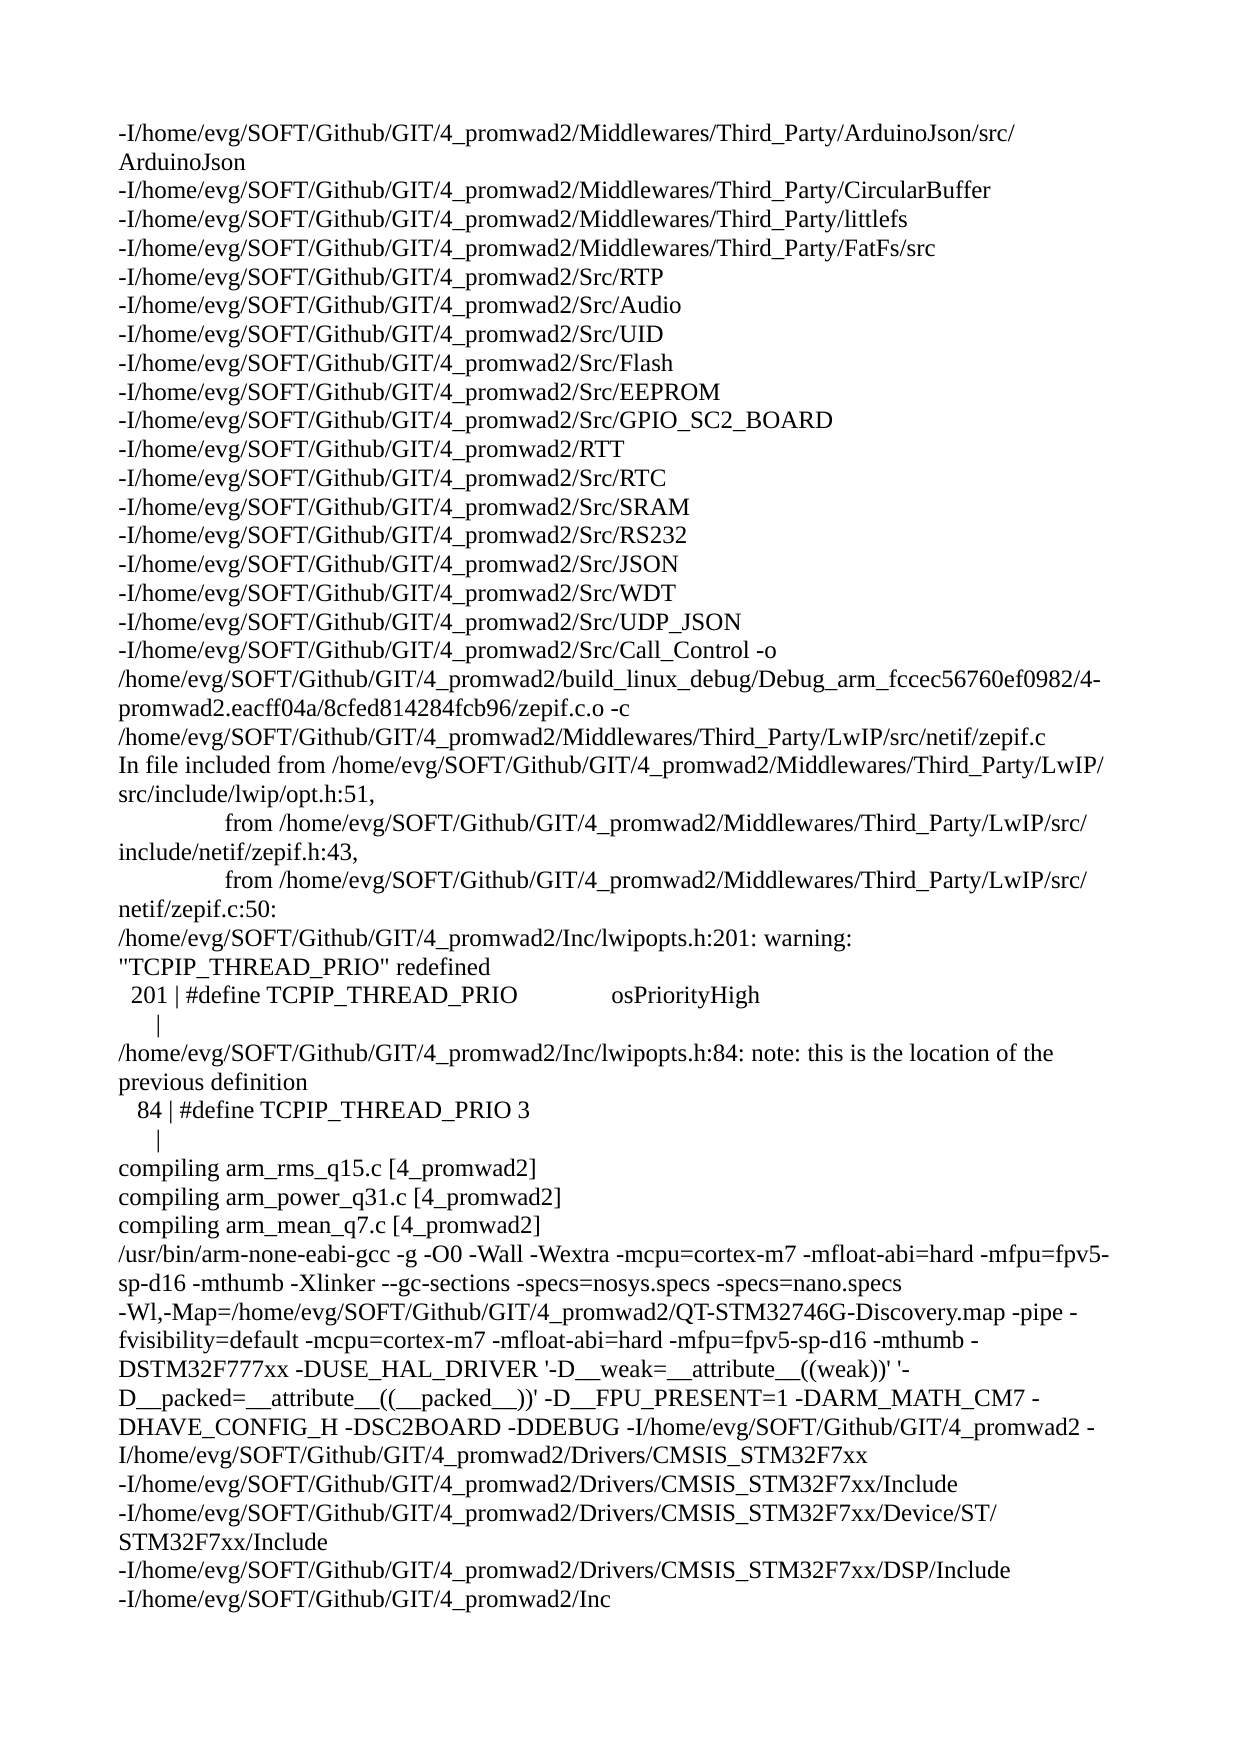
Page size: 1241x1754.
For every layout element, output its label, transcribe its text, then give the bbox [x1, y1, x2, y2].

text 201 | #define TCPIP_THREAD_PRIO osPriorityHigh [118, 981, 1122, 1009]
text /home/evg/SOFT/Github/GIT/4_promwad2/Inc/lwipopts.h:201: warning: "TCPIP_THREAD_PRIO" redefined [118, 923, 1122, 981]
text | [118, 1124, 1122, 1153]
text from /home/evg/SOFT/Github/GIT/4_promwad2/Middlewares/Third_Party/LwIP/src/include/netif/zepif.h:43, [118, 808, 1122, 866]
text compiling arm_mean_q7.c [4_promwad2] [118, 1211, 1122, 1239]
text /usr/bin/arm-none-eabi-gcc -g -O0 -Wall -Wextra -mcpu=cortex-m7 -mfloat-abi=hard -mfpu=fpv5-sp-d16 -mthumb -Xlinker --gc-sections -specs=nosys.specs -specs=nano.specs -Wl,-Map=/home/evg/SOFT/Github/GIT/4_promwad2/QT-STM32746G-Discovery.map -pipe -fvisibility=default -mcpu=cortex-m7 -mfloat-abi=hard -mfpu=fpv5-sp-d16 -mthumb -DSTM32F777xx -DUSE_HAL_DRIVER '-D__weak=__attribute__((weak))' '-D__packed=__attribute__((__packed__))' -D__FPU_PRESENT=1 -DARM_MATH_CM7 -DHAVE_CONFIG_H -DSC2BOARD -DDEBUG -I/home/evg/SOFT/Github/GIT/4_promwad2 -I/home/evg/SOFT/Github/GIT/4_promwad2/Drivers/CMSIS_STM32F7xx -I/home/evg/SOFT/Github/GIT/4_promwad2/Drivers/CMSIS_STM32F7xx/Include -I/home/evg/SOFT/Github/GIT/4_promwad2/Drivers/CMSIS_STM32F7xx/Device/ST/STM32F7xx/Include -I/home/evg/SOFT/Github/GIT/4_promwad2/Drivers/CMSIS_STM32F7xx/DSP/Include -I/home/evg/SOFT/Github/GIT/4_promwad2/Inc [118, 1239, 1122, 1613]
text compiling arm_power_q31.c [4_promwad2] [118, 1182, 1122, 1211]
text 84 | #define TCPIP_THREAD_PRIO 3 [118, 1096, 1122, 1124]
text compiling arm_rms_q15.c [4_promwad2] [118, 1153, 1122, 1182]
text /home/evg/SOFT/Github/GIT/4_promwad2/Inc/lwipopts.h:84: note: this is the location of the previous definition [118, 1038, 1122, 1096]
text | [118, 1009, 1122, 1038]
text from /home/evg/SOFT/Github/GIT/4_promwad2/Middlewares/Third_Party/LwIP/src/netif/zepif.c:50: [118, 866, 1122, 923]
text In file included from /home/evg/SOFT/Github/GIT/4_promwad2/Middlewares/Third_Party/LwIP/src/include/lwip/opt.h:51, [118, 751, 1122, 808]
text -I/home/evg/SOFT/Github/GIT/4_promwad2/Middlewares/Third_Party/ArduinoJson/src/ArduinoJson -I/home/evg/SOFT/Github/GIT/4_promwad2/Middlewares/Third_Party/CircularBuffer -I/home/evg/SOFT/Github/GIT/4_promwad2/Middlewares/Third_Party/littlefs -I/home/evg/SOFT/Github/GIT/4_promwad2/Middlewares/Third_Party/FatFs/src -I/home/evg/SOFT/Github/GIT/4_promwad2/Src/RTP -I/home/evg/SOFT/Github/GIT/4_promwad2/Src/Audio -I/home/evg/SOFT/Github/GIT/4_promwad2/Src/UID -I/home/evg/SOFT/Github/GIT/4_promwad2/Src/Flash -I/home/evg/SOFT/Github/GIT/4_promwad2/Src/EEPROM -I/home/evg/SOFT/Github/GIT/4_promwad2/Src/GPIO_SC2_BOARD -I/home/evg/SOFT/Github/GIT/4_promwad2/RTT -I/home/evg/SOFT/Github/GIT/4_promwad2/Src/RTC -I/home/evg/SOFT/Github/GIT/4_promwad2/Src/SRAM -I/home/evg/SOFT/Github/GIT/4_promwad2/Src/RS232 -I/home/evg/SOFT/Github/GIT/4_promwad2/Src/JSON -I/home/evg/SOFT/Github/GIT/4_promwad2/Src/WDT -I/home/evg/SOFT/Github/GIT/4_promwad2/Src/UDP_JSON -I/home/evg/SOFT/Github/GIT/4_promwad2/Src/Call_Control -o /home/evg/SOFT/Github/GIT/4_promwad2/build_linux_debug/Debug_arm_fccec56760ef0982/4-promwad2.eacff04a/8cfed814284fcb96/zepif.c.o -c /home/evg/SOFT/Github/GIT/4_promwad2/Middlewares/Third_Party/LwIP/src/netif/zepif.c [118, 118, 1122, 751]
